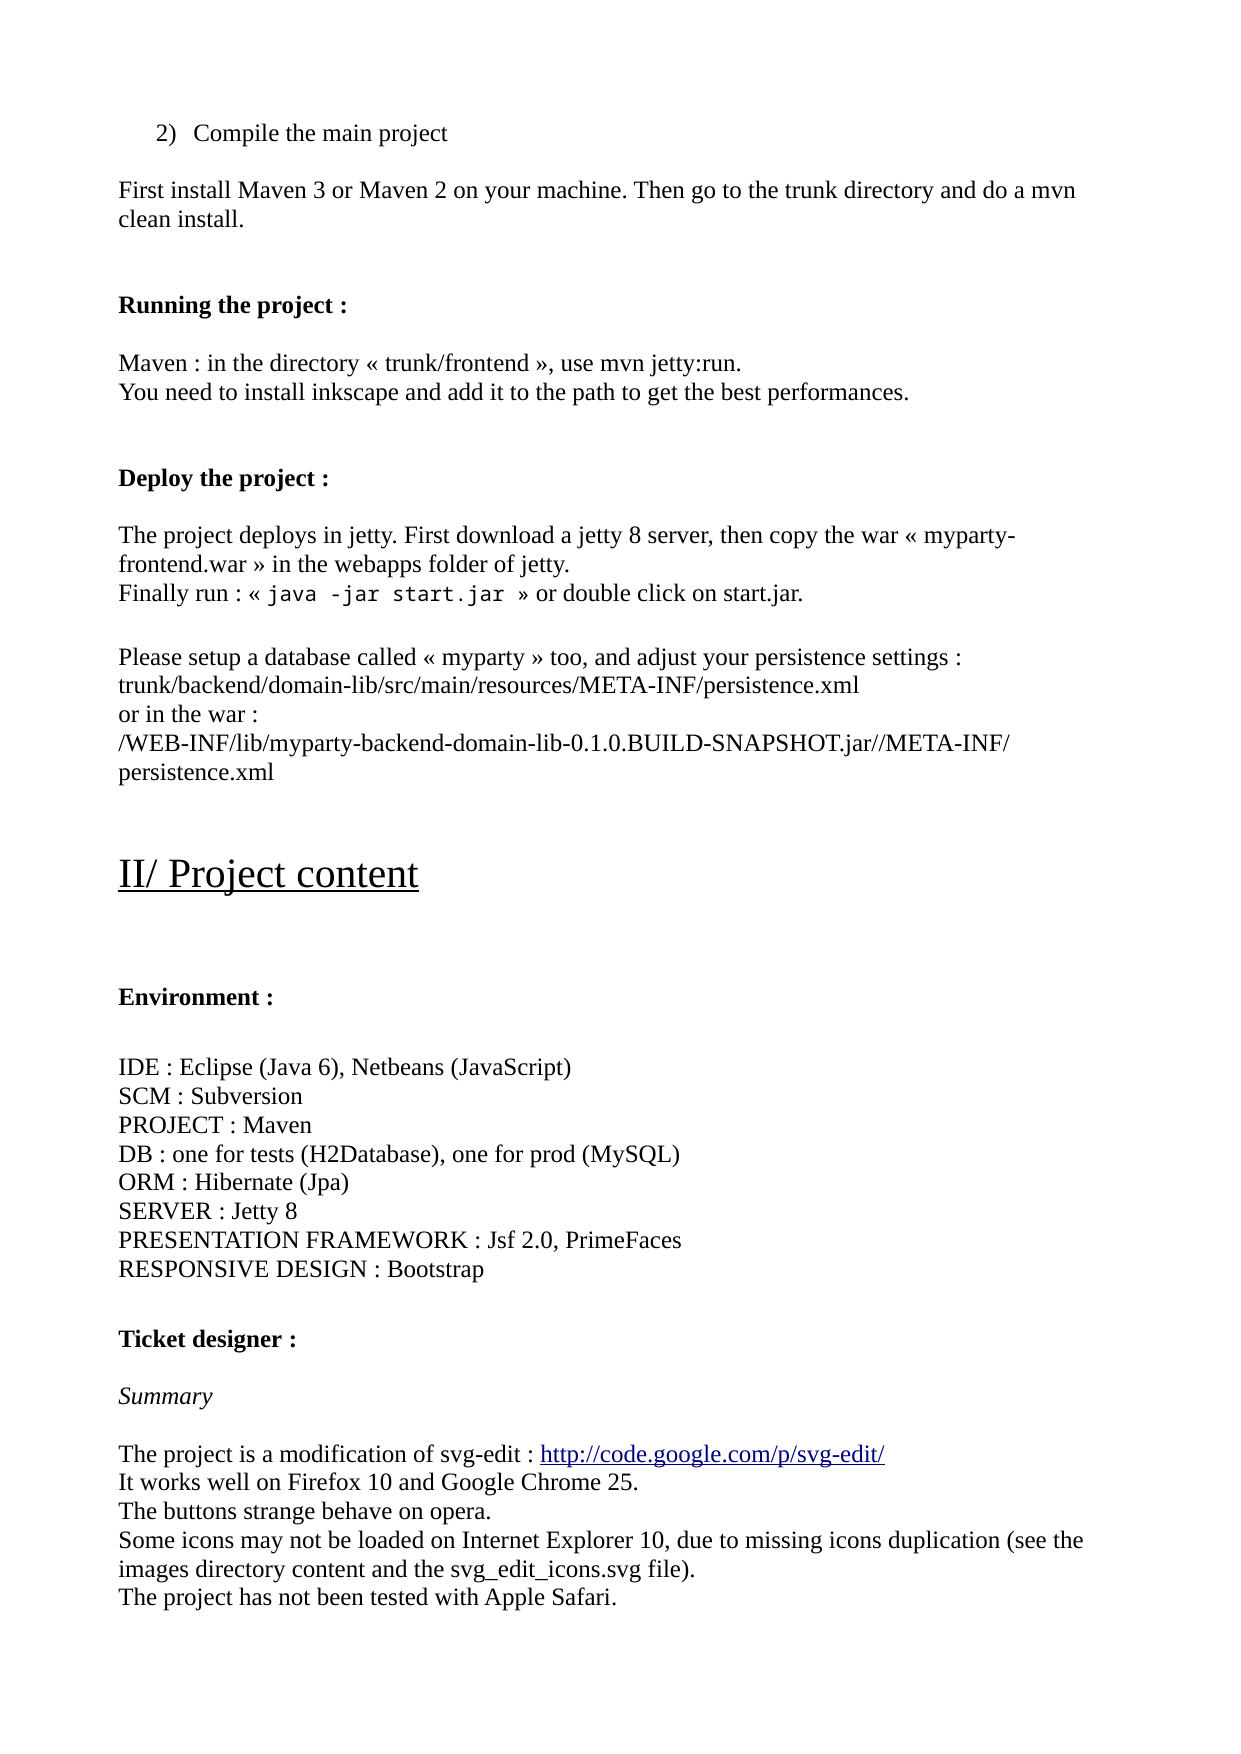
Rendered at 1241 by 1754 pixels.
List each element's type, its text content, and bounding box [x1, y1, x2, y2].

text The project is a modification of svg-edit : http://code.google.com/p/svg-edit/ [118, 1439, 1122, 1467]
text ORM : Hibernate (Jpa) [118, 1167, 1122, 1196]
text SERVER : Jetty 8 [118, 1196, 1122, 1225]
text Finally run : « java -jar start.jar » or double click on start.jar. [118, 578, 1122, 608]
text Some icons may not be loaded on Internet Explorer 10, due to missing icons duplication (see the images directory content and the svg_edit_icons.svg file). [118, 1525, 1122, 1582]
text The buttons strange behave on opera. [118, 1496, 1122, 1525]
text PROJECT : Maven [118, 1110, 1122, 1139]
text The project deploys in jetty. First download a jetty 8 server, then copy the war « myparty-frontend.war » in the webapps folder of jetty. [118, 521, 1122, 578]
text It works well on Firefox 10 and Google Chrome 25. [118, 1467, 1122, 1496]
text Running the project : [118, 291, 1122, 319]
text PRESENTATION FRAMEWORK : Jsf 2.0, PrimeFaces [118, 1225, 1122, 1254]
text Ticket designer : [118, 1324, 1122, 1352]
text II/ Project content [118, 848, 1122, 896]
text Environment : [118, 982, 1122, 1011]
text SCM : Subversion [118, 1081, 1122, 1110]
text Summary [118, 1381, 1122, 1410]
text Deploy the project : [118, 463, 1122, 492]
text DB : one for tests (H2Database), one for prod (MySQL) [118, 1139, 1122, 1167]
text Maven : in the directory « trunk/frontend », use mvn jetty:run. [118, 348, 1122, 377]
text or in the war : [118, 699, 1122, 728]
text IDE : Eclipse (Java 6), Netbeans (JavaScript) [118, 1052, 1122, 1081]
text First install Maven 3 or Maven 2 on your machine. Then go to the trunk directory and do a mvn clean install. [118, 176, 1122, 233]
text The project has not been tested with Apple Safari. [118, 1582, 1122, 1611]
text RESPONSIVE DESIGN : Bootstrap [118, 1254, 1122, 1282]
text You need to install inkscape and add it to the path to get the best performances. [118, 377, 1122, 406]
text Please setup a database called « myparty » too, and adjust your persistence settings : trunk/backend/domain-lib/src/main/resources/META-INF/persistence.xml [118, 642, 1122, 699]
text /WEB-INF/lib/myparty-backend-domain-lib-0.1.0.BUILD-SNAPSHOT.jar//META-INF/persistence.xml [118, 728, 1122, 785]
list Compile the main project [156, 118, 1122, 147]
